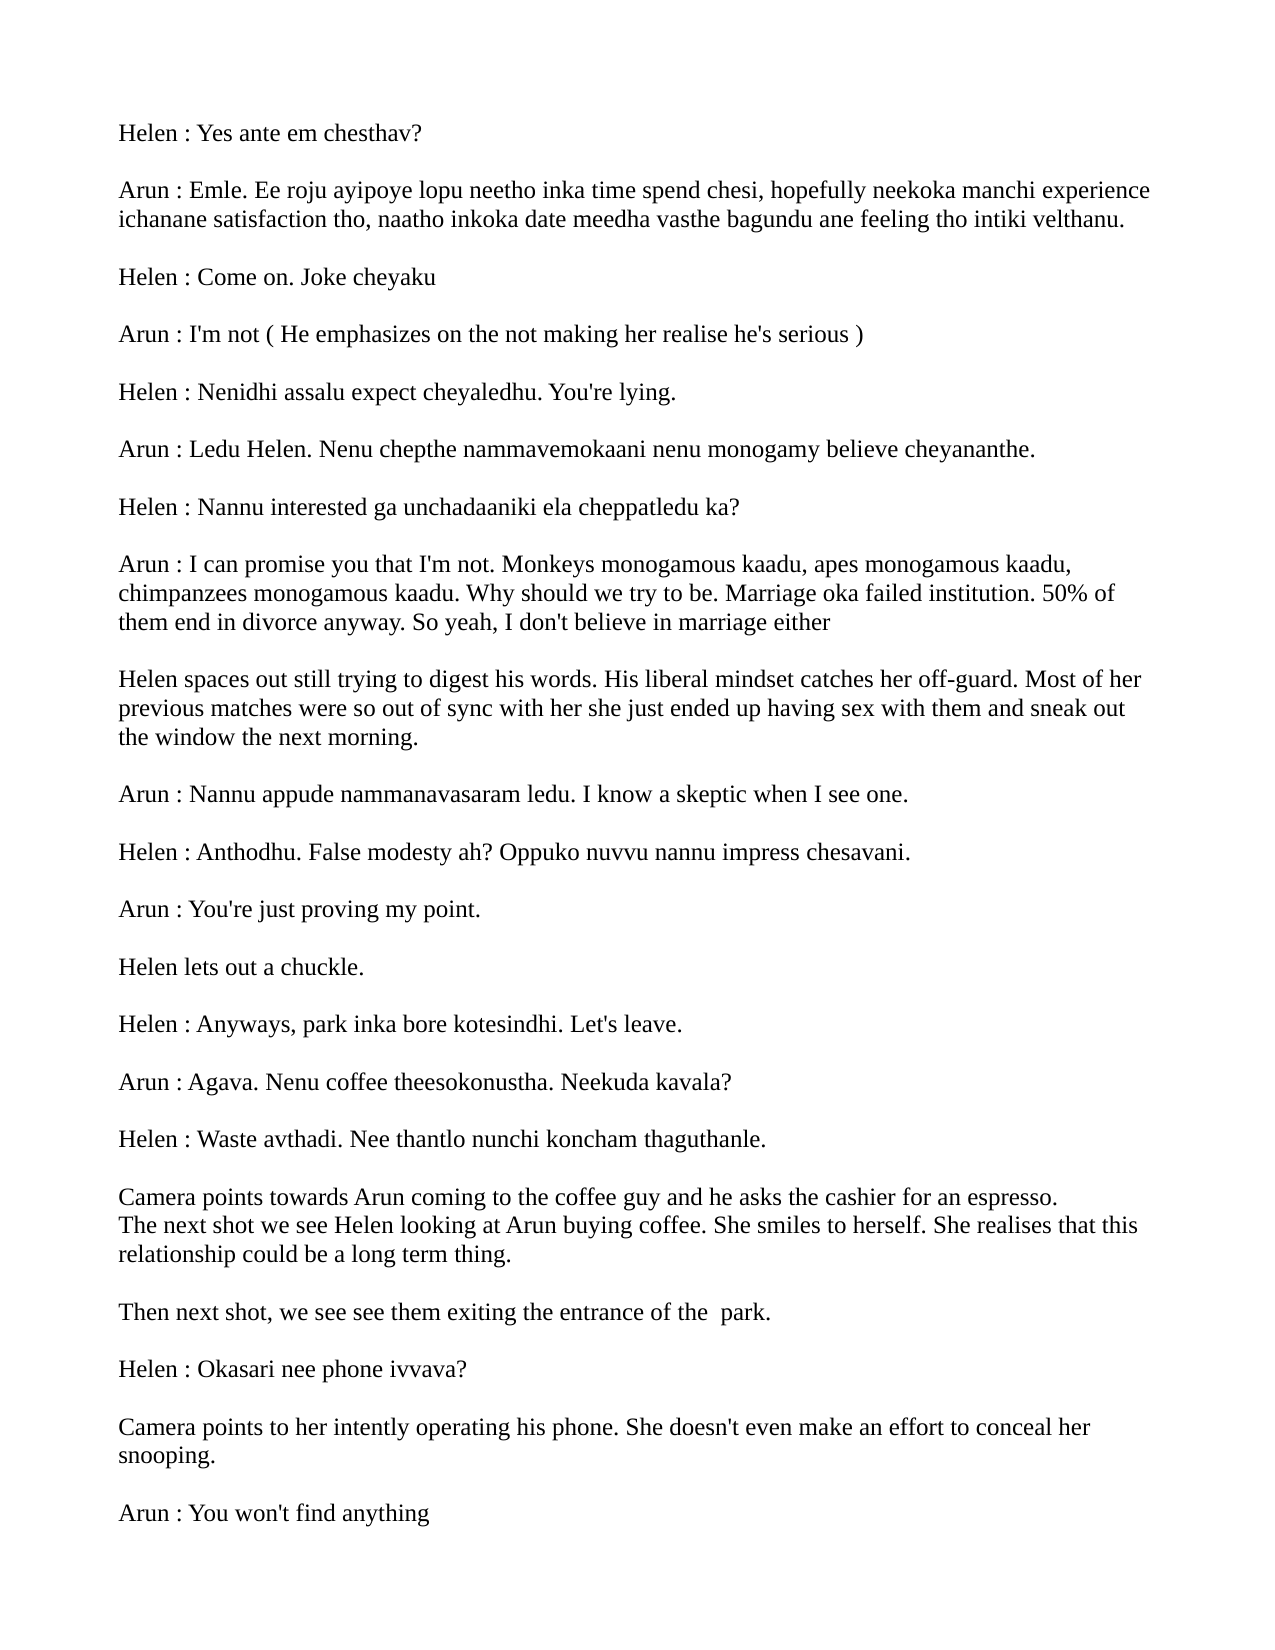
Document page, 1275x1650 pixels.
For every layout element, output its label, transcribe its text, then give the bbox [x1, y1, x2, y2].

text Arun : You won't find anything [118, 1498, 1157, 1527]
text Helen spaces out still trying to digest his words. His liberal mindset catches her off-guard. Most of her previous matches were so out of sync with her she just ended up having sex with them and sneak out the window the next morning. [118, 664, 1157, 751]
text Arun : I'm not ( He emphasizes on the not making her realise he's serious ) [118, 319, 1157, 348]
text Helen : Waste avthadi. Nee thantlo nunchi koncham thaguthanle. [118, 1124, 1157, 1153]
text Arun : Agava. Nenu coffee theesokonustha. Neekuda kavala? [118, 1067, 1157, 1096]
text Camera points towards Arun coming to the coffee guy and he asks the cashier for an espresso. [118, 1182, 1157, 1211]
text Then next shot, we see see them exiting the entrance of the park. [118, 1297, 1157, 1326]
text Arun : You're just proving my point. [118, 894, 1157, 923]
text Arun : Nannu appude nammanavasaram ledu. I know a skeptic when I see one. [118, 779, 1157, 808]
text Camera points to her intently operating his phone. She doesn't even make an effort to conceal her snooping. [118, 1412, 1157, 1469]
text Arun : Emle. Ee roju ayipoye lopu neetho inka time spend chesi, hopefully neekoka manchi experience ichanane satisfaction tho, naatho inkoka date meedha vasthe bagundu ane feeling tho intiki velthanu. [118, 176, 1157, 233]
text Helen : Nenidhi assalu expect cheyaledhu. You're lying. [118, 377, 1157, 406]
text Arun : I can promise you that I'm not. Monkeys monogamous kaadu, apes monogamous kaadu, chimpanzees monogamous kaadu. Why should we try to be. Marriage oka failed institution. 50% of them end in divorce anyway. So yeah, I don't believe in marriage either [118, 549, 1157, 636]
text Helen : Anyways, park inka bore kotesindhi. Let's leave. [118, 1009, 1157, 1038]
text Helen : Come on. Joke cheyaku [118, 262, 1157, 291]
text Helen : Anthodhu. False modesty ah? Oppuko nuvvu nannu impress chesavani. [118, 837, 1157, 866]
text Arun : Ledu Helen. Nenu chepthe nammavemokaani nenu monogamy believe cheyananthe. [118, 434, 1157, 463]
text Helen : Okasari nee phone ivvava? [118, 1354, 1157, 1383]
text The next shot we see Helen looking at Arun buying coffee. She smiles to herself. She realises that this relationship could be a long term thing. [118, 1211, 1157, 1268]
text Helen lets out a chuckle. [118, 952, 1157, 981]
text Helen : Yes ante em chesthav? [118, 118, 1157, 147]
text Helen : Nannu interested ga unchadaaniki ela cheppatledu ka? [118, 492, 1157, 521]
